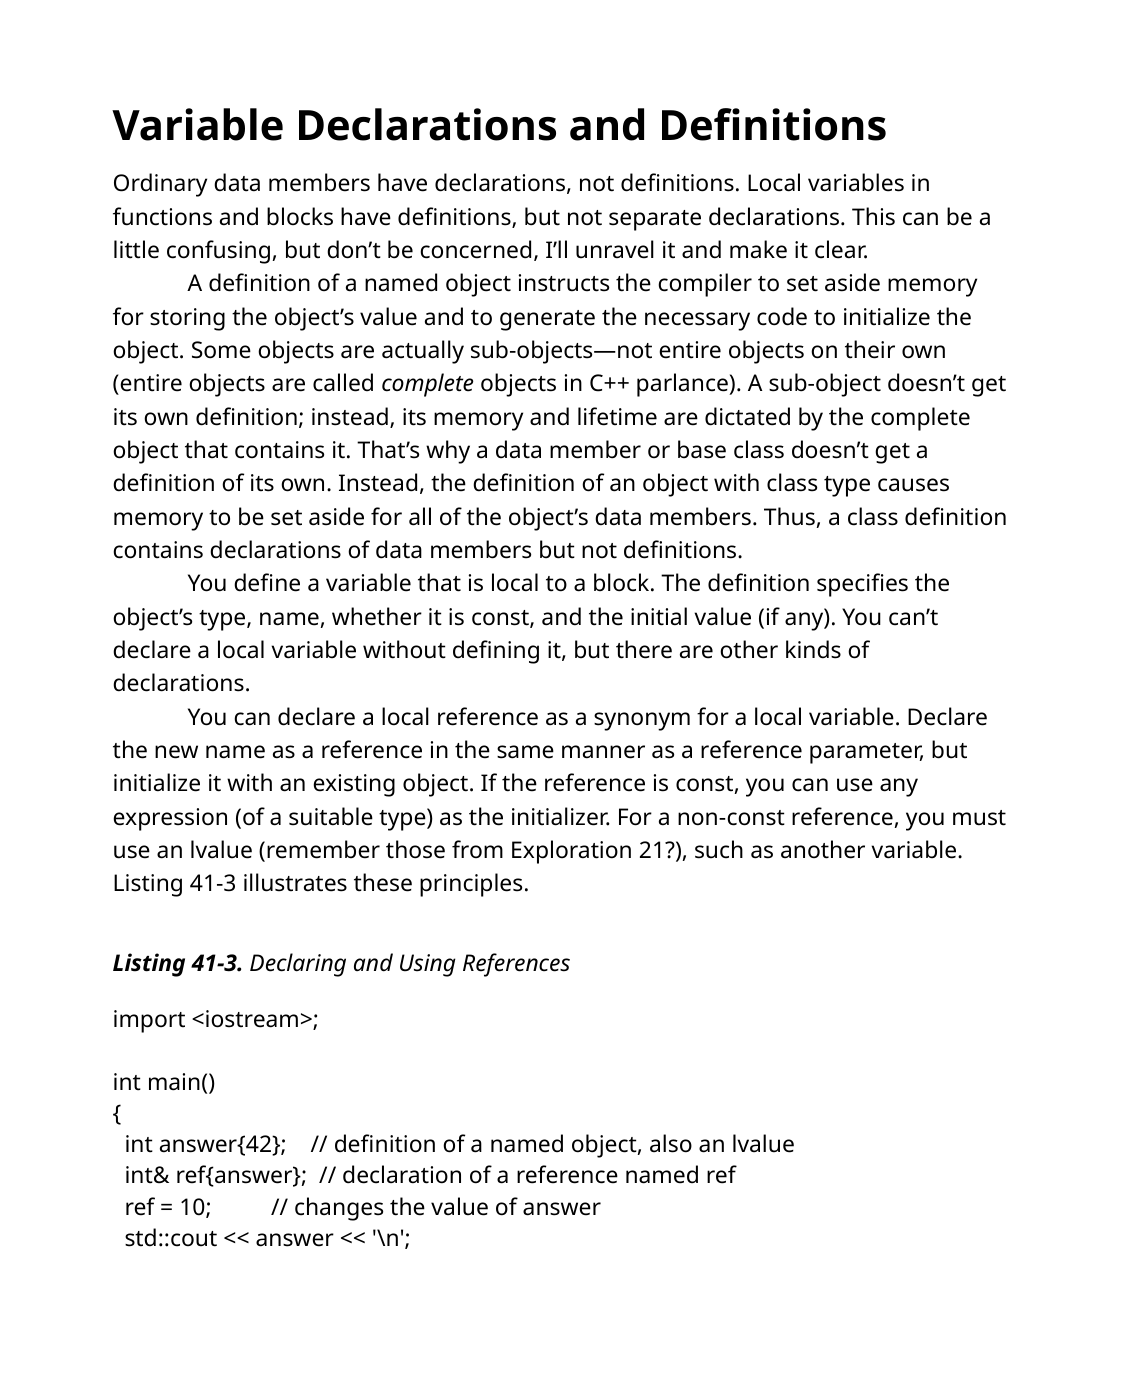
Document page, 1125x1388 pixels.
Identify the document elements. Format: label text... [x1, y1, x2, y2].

subtitle Variable Declarations and Definitions [112, 96, 1012, 153]
text std::cout << answer << '\n'; [112, 1222, 1012, 1253]
text You can declare a local reference as a synonym for a local variable. Declare the new name as a reference in the same manner as a reference parameter, but initialize it with an existing object. If the reference is const, you can use any expression (of a suitable type) as the initializer. For a non-const reference, you must use an lvalue (remember those from Exploration 21?), such as another variable. Listing 41-3 illustrates these principles. [112, 698, 1012, 898]
text int answer{42}; // definition of a named object, also an lvalue [112, 1128, 1012, 1159]
text int main() [112, 1066, 1012, 1097]
text { [112, 1097, 1012, 1128]
text int& ref{answer}; // declaration of a reference named ref [112, 1159, 1012, 1191]
text import <iostream>; [112, 1003, 1012, 1034]
text You define a variable that is local to a block. The definition specifies the object’s type, name, whether it is const, and the initial value (if any). You can’t declare a local variable without defining it, but there are other kinds of declarations. [112, 565, 1012, 698]
text ref = 10; // changes the value of answer [112, 1191, 1012, 1222]
text Listing 41-3. Declaring and Using References [112, 946, 1012, 978]
text Ordinary data members have declarations, not definitions. Local variables in functions and blocks have definitions, but not separate declarations. This can be a little confusing, but don’t be concerned, I’ll unravel it and make it clear. [112, 165, 1012, 265]
text A definition of a named object instructs the compiler to set aside memory for storing the object’s value and to generate the necessary code to initialize the object. Some objects are actually sub-objects—not entire objects on their own (entire objects are called complete objects in C++ parlance). A sub-object doesn’t get its own definition; instead, its memory and lifetime are dictated by the complete object that contains it. That’s why a data member or base class doesn’t get a definition of its own. Instead, the definition of an object with class type causes memory to be set aside for all of the object’s data members. Thus, a class definition contains declarations of data members but not definitions. [112, 265, 1012, 565]
